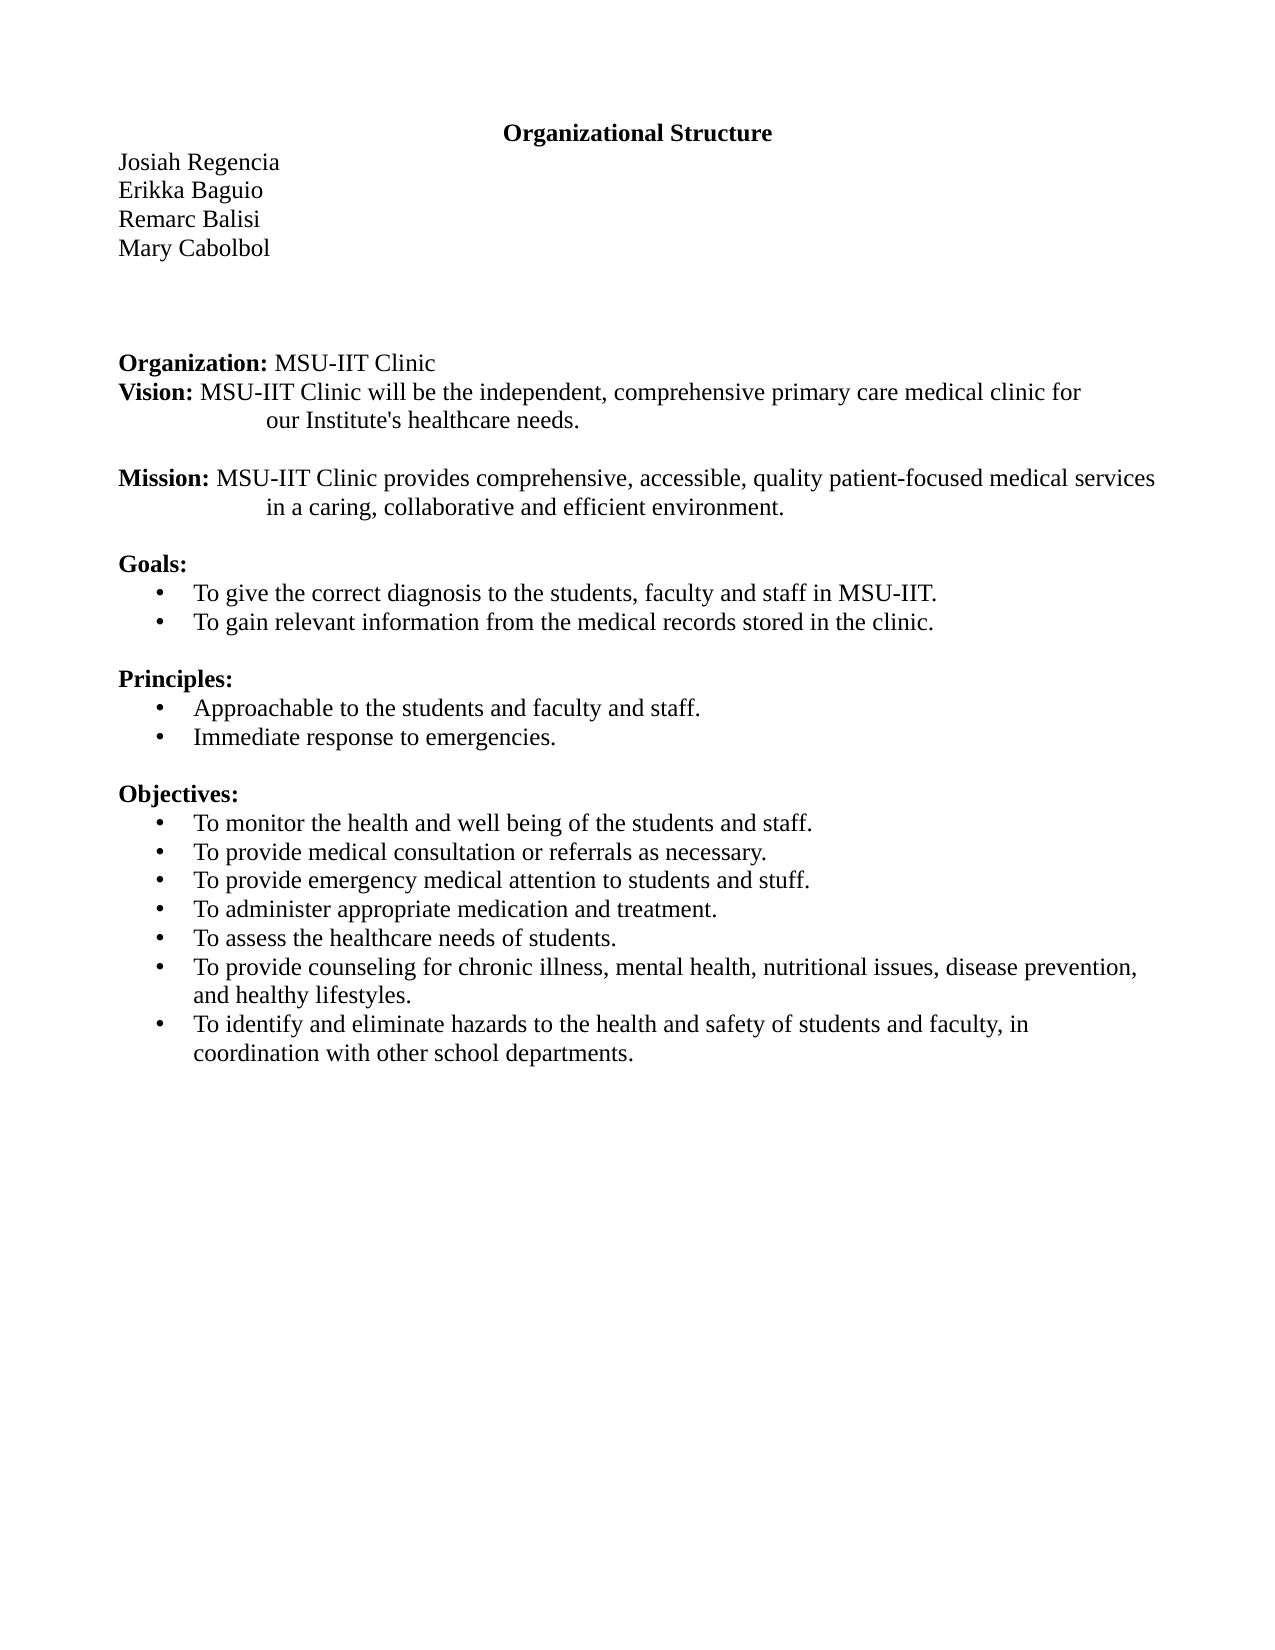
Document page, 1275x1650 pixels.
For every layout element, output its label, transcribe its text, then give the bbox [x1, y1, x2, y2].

list To administer appropriate medication and treatment. [156, 894, 1157, 923]
text Principles: [118, 664, 1157, 693]
text Goals: [118, 549, 1157, 578]
list To identify and eliminate hazards to the health and safety of students and faculty, in coordination with other school departments. [156, 1009, 1157, 1067]
list Approachable to the students and faculty and staff. [156, 693, 1157, 722]
text Erikka Baguio [118, 176, 1157, 204]
text Josiah Regencia [118, 147, 1157, 176]
list To give the correct diagnosis to the students, faculty and staff in MSU-IIT. [156, 578, 1157, 607]
text Mission: MSU-IIT Clinic provides comprehensive, accessible, quality patient-focused medical services in a caring, collaborative and efficient environment. [118, 463, 1157, 521]
text Organizational Structure [118, 118, 1157, 147]
list Immediate response to emergencies. [156, 722, 1157, 751]
text Organization: MSU-IIT Clinic [118, 348, 1157, 377]
list To provide counseling for chronic illness, mental health, nutritional issues, disease prevention, and healthy lifestyles. [156, 952, 1157, 1009]
list To provide medical consultation or referrals as necessary. [156, 837, 1157, 866]
list To assess the healthcare needs of students. [156, 923, 1157, 952]
text Mary Cabolbol [118, 233, 1157, 262]
list To gain relevant information from the medical records stored in the clinic. [156, 607, 1157, 636]
text Objectives: [118, 779, 1157, 808]
text Vision: MSU-IIT Clinic will be the independent, comprehensive primary care medical clinic for our Institute's healthcare needs. [118, 377, 1157, 434]
text Remarc Balisi [118, 204, 1157, 233]
list To provide emergency medical attention to students and stuff. [156, 866, 1157, 894]
list To monitor the health and well being of the students and staff. [156, 808, 1157, 837]
